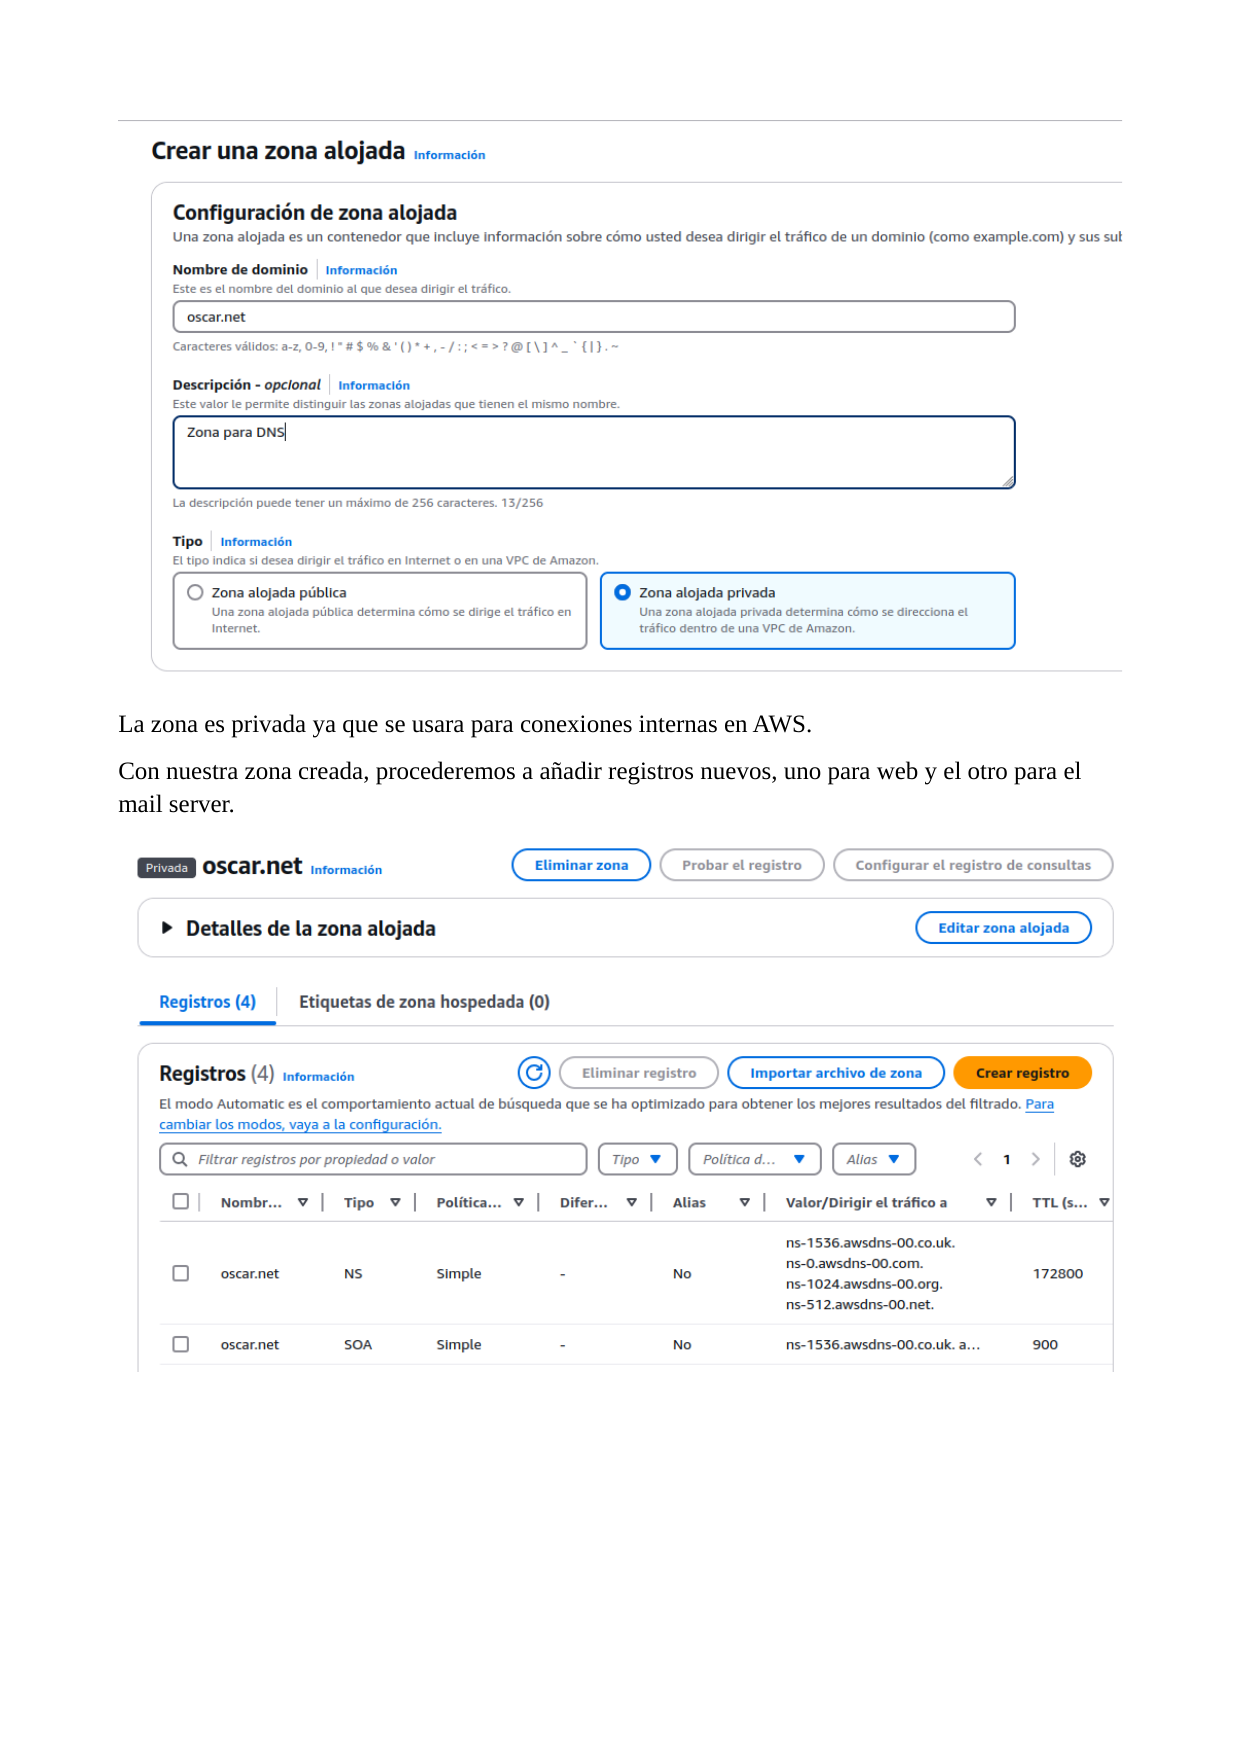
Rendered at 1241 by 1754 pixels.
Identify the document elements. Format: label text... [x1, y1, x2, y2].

text Con nuestra zona creada, procederemos a añadir registros nuevos, uno para web y el otro para el mail server. [118, 756, 1122, 818]
picture [118, 837, 1123, 1372]
picture [118, 118, 1123, 690]
text La zona es privada ya que se usara para conexiones internas en AWS. [118, 709, 1122, 737]
